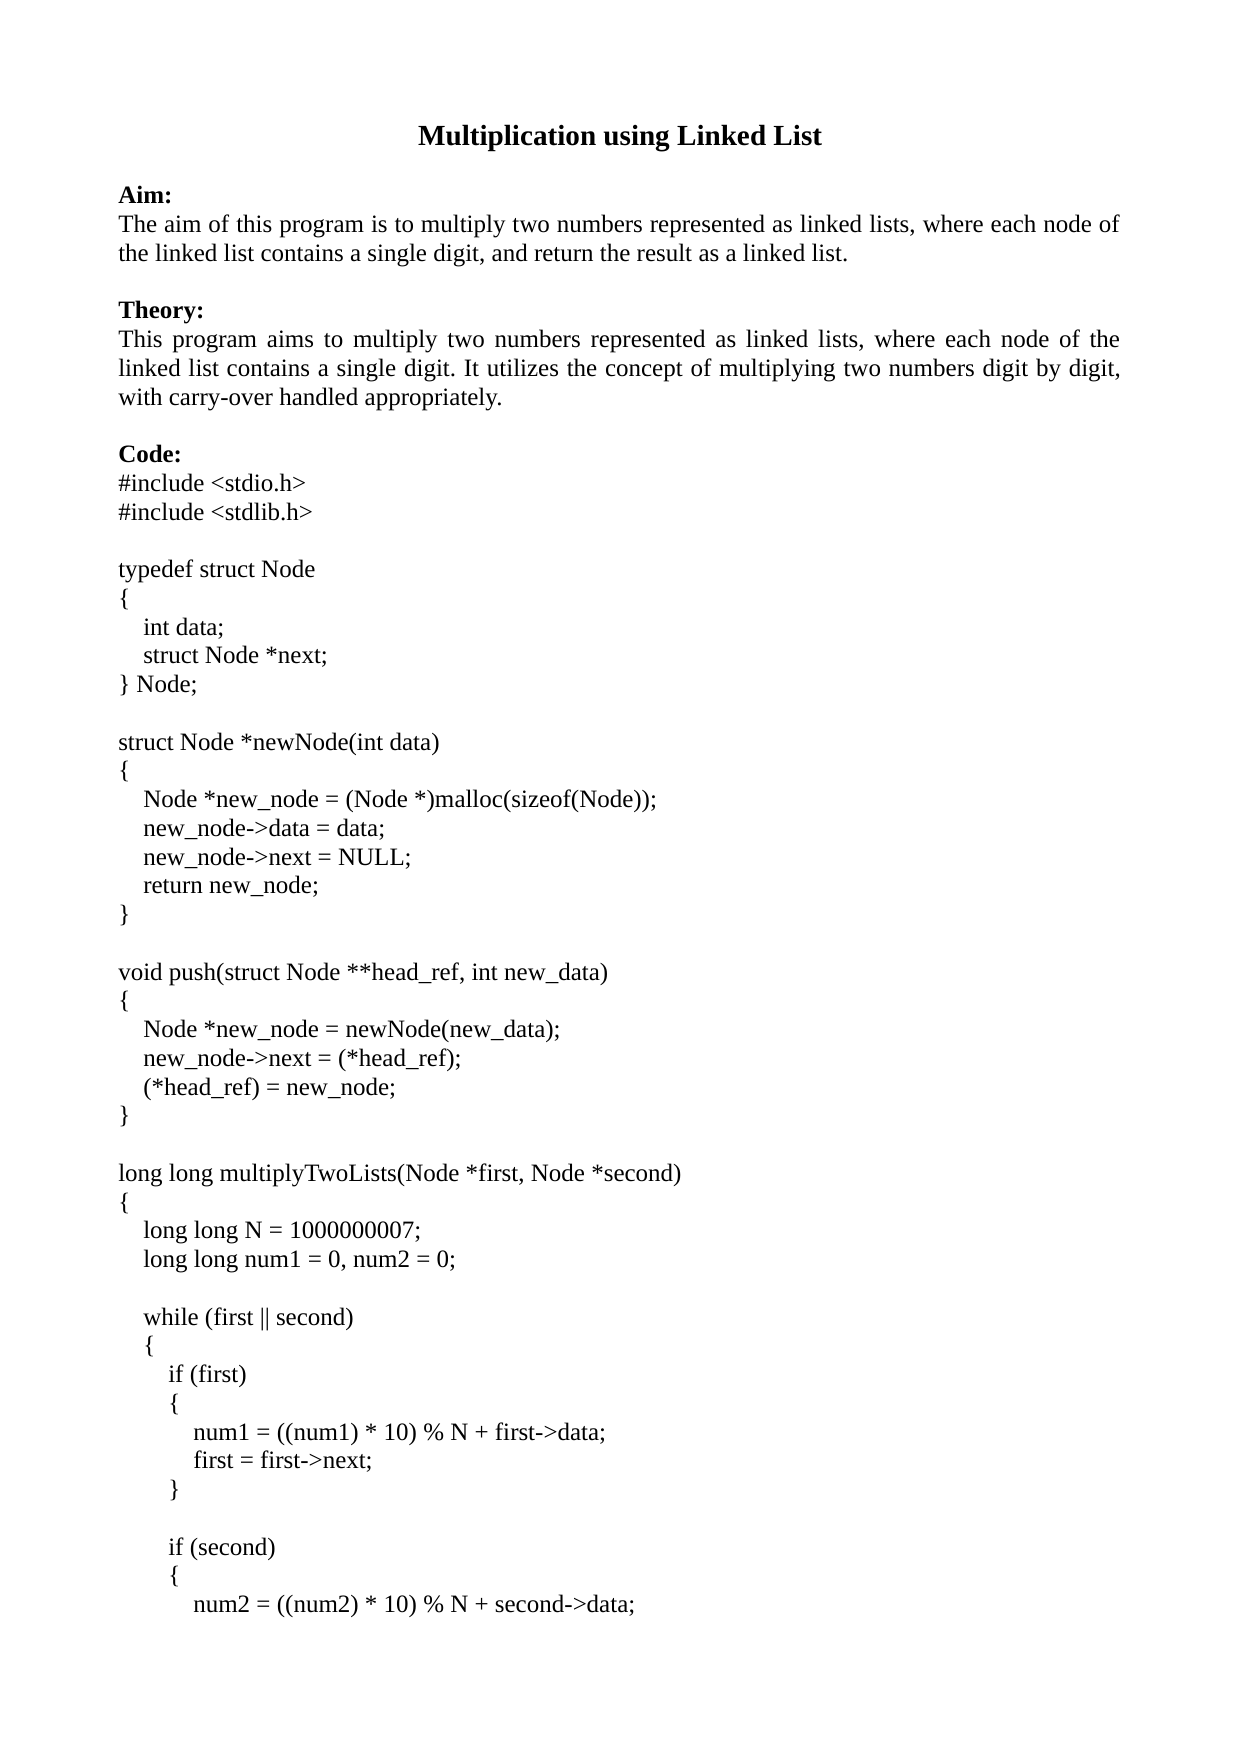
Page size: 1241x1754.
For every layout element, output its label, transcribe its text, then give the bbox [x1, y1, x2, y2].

text } [118, 1100, 1122, 1129]
text num1 = ((num1) * 10) % N + first->data; [118, 1417, 1122, 1445]
text (*head_ref) = new_node; [118, 1072, 1122, 1100]
text Theory: [118, 295, 1122, 324]
text if (first) [118, 1359, 1122, 1388]
text } Node; [118, 669, 1122, 698]
text while (first || second) [118, 1302, 1122, 1330]
text { [118, 1330, 1122, 1359]
text void push(struct Node **head_ref, int new_data) [118, 957, 1122, 985]
text { [118, 1388, 1122, 1417]
text } [118, 1474, 1122, 1503]
text { [118, 755, 1122, 784]
text num2 = ((num2) * 10) % N + second->data; [118, 1589, 1122, 1618]
text int data; [118, 612, 1122, 640]
text #include <stdio.h> [118, 468, 1122, 497]
text Node *new_node = (Node *)malloc(sizeof(Node)); [118, 784, 1122, 813]
text Node *new_node = newNode(new_data); [118, 1014, 1122, 1043]
text Code: [118, 439, 1122, 468]
text first = first->next; [118, 1445, 1122, 1474]
text Aim: [118, 180, 1122, 209]
text { [118, 583, 1122, 612]
text struct Node *next; [118, 640, 1122, 669]
text This program aims to multiply two numbers represented as linked lists, where each node of the linked list contains a single digit. It utilizes the concept of multiplying two numbers digit by digit, with carry-over handled appropriately. [118, 324, 1122, 410]
text new_node->data = data; [118, 813, 1122, 842]
text long long multiplyTwoLists(Node *first, Node *second) [118, 1158, 1122, 1187]
text The aim of this program is to multiply two numbers represented as linked lists, where each node of the linked list contains a single digit, and return the result as a linked list. [118, 209, 1122, 267]
text long long num1 = 0, num2 = 0; [118, 1244, 1122, 1273]
text return new_node; [118, 870, 1122, 899]
text new_node->next = (*head_ref); [118, 1043, 1122, 1072]
text Multiplication using Linked List [118, 118, 1122, 152]
text new_node->next = NULL; [118, 842, 1122, 870]
text { [118, 1187, 1122, 1215]
text { [118, 1560, 1122, 1589]
text long long N = 1000000007; [118, 1215, 1122, 1244]
text } [118, 899, 1122, 928]
text #include <stdlib.h> [118, 497, 1122, 525]
text { [118, 985, 1122, 1014]
text if (second) [118, 1532, 1122, 1560]
text typedef struct Node [118, 554, 1122, 583]
text struct Node *newNode(int data) [118, 727, 1122, 755]
